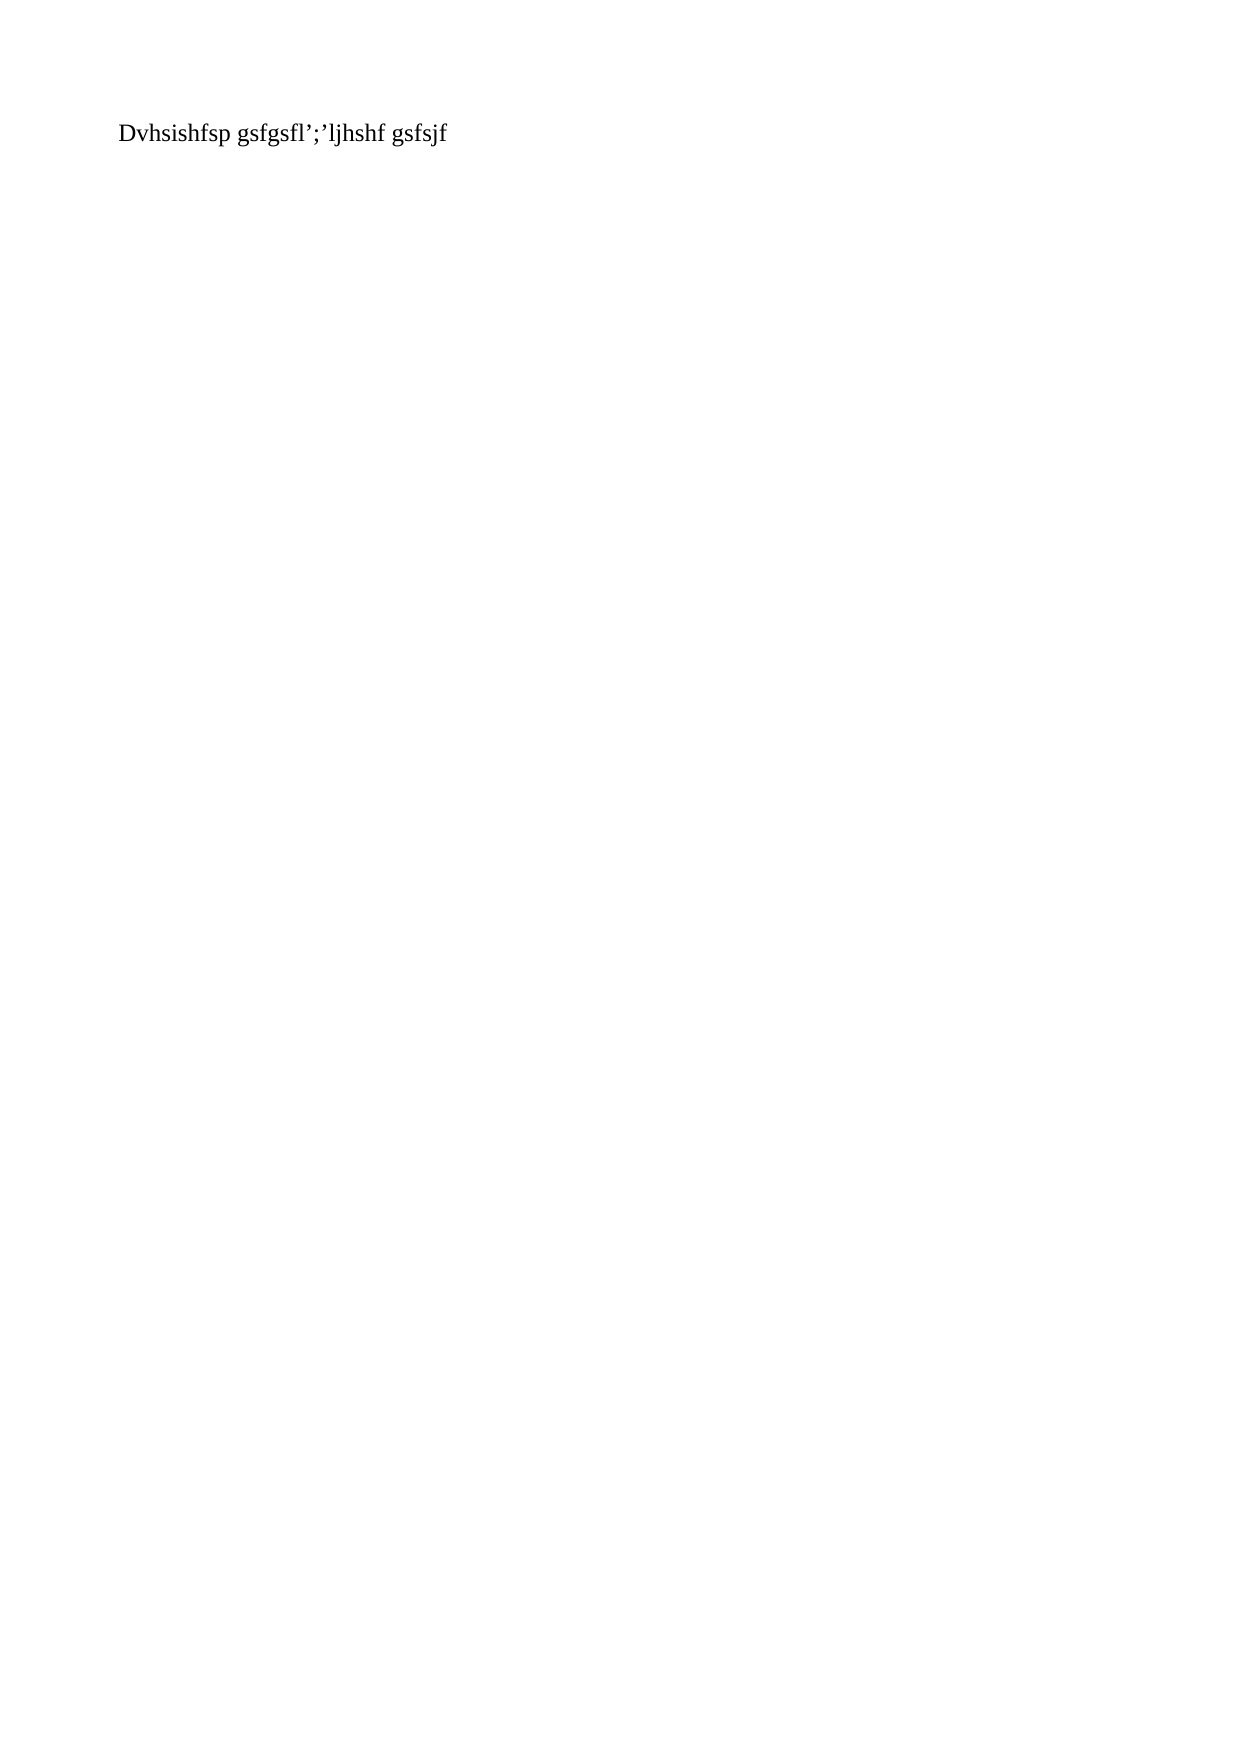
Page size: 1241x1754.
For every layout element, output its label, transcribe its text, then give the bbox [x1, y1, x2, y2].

text Dvhsishfsp gsfgsfl’;’ljhshf gsfsjf [118, 118, 1122, 147]
